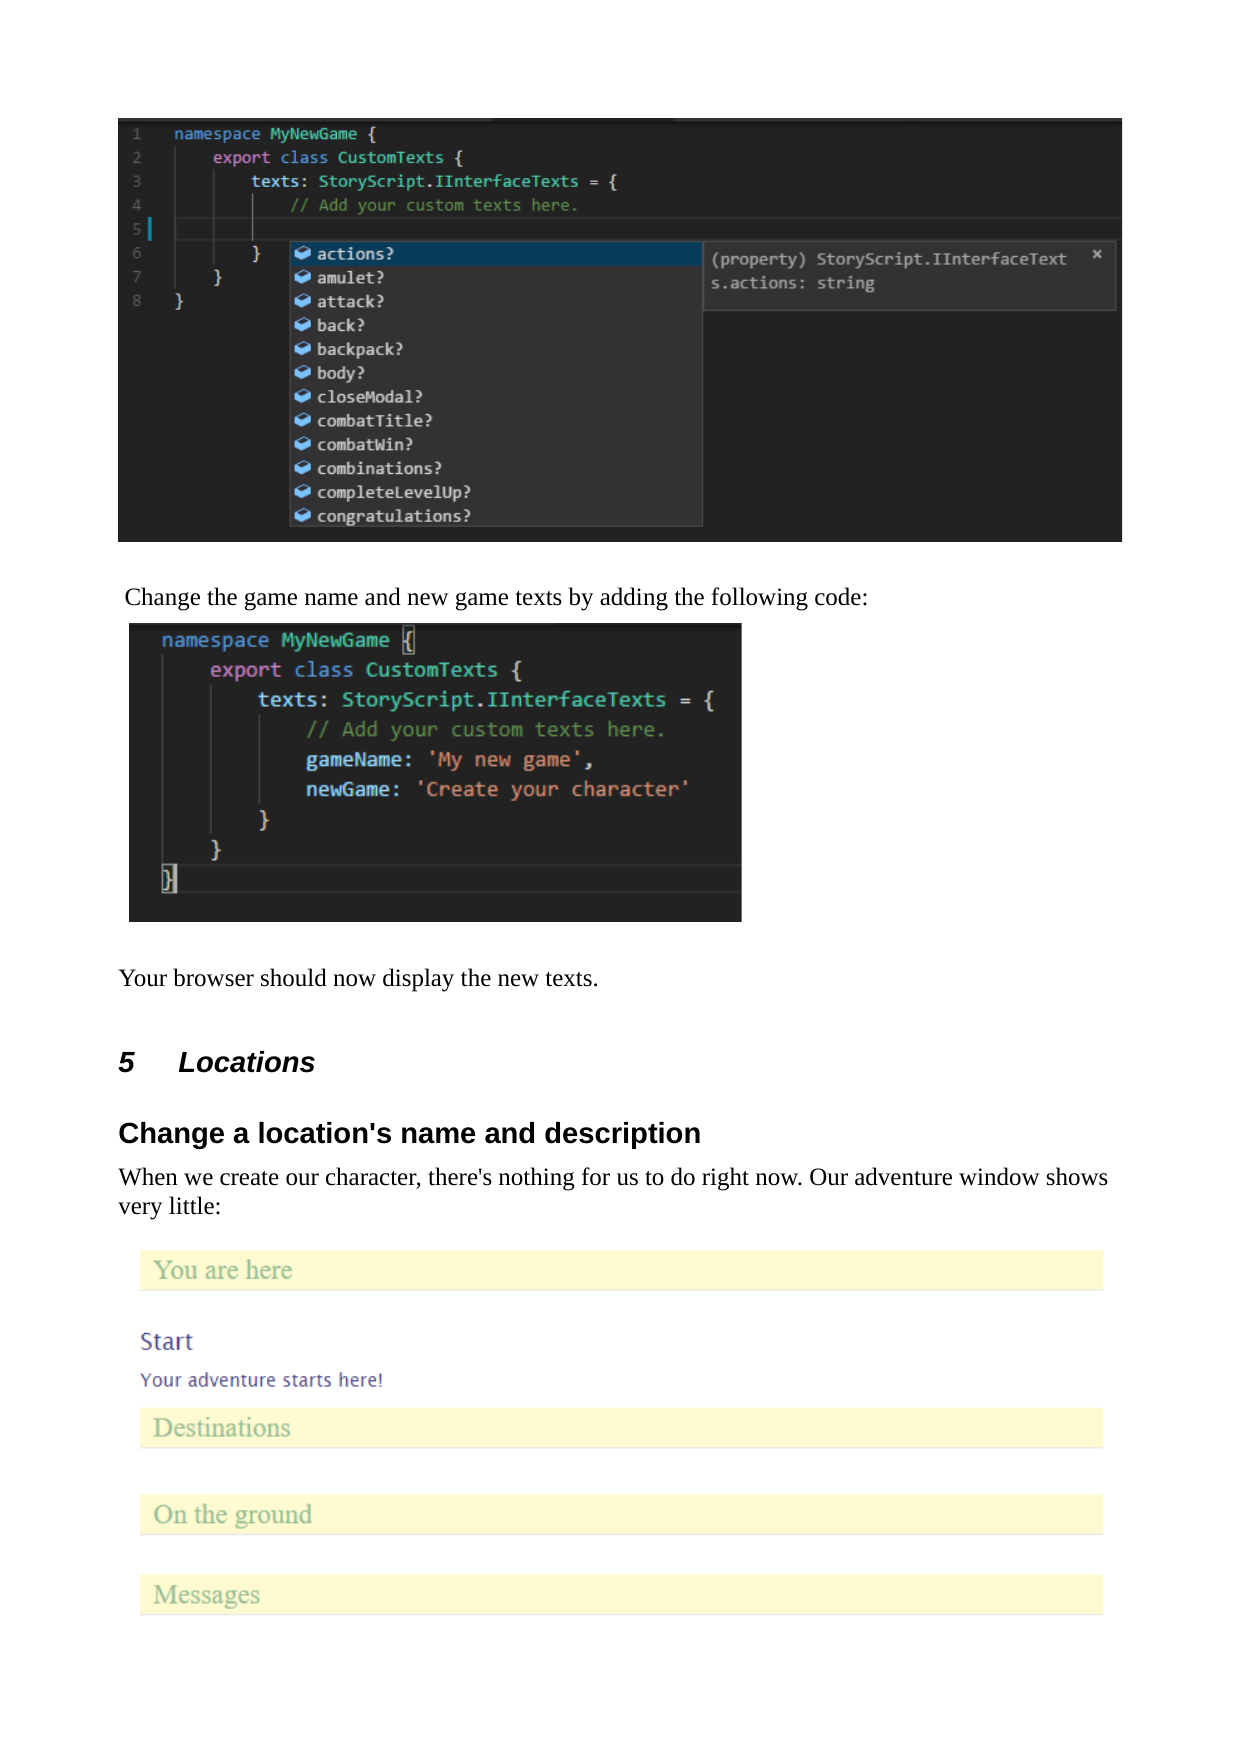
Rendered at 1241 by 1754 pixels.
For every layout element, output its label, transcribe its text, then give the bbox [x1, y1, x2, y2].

subtitle Change a location's name and description [118, 1116, 1122, 1150]
subtitle Locations [118, 1045, 1122, 1079]
text Your browser should now display the new texts. [118, 963, 1122, 991]
picture [118, 1241, 1123, 1668]
picture [118, 118, 1123, 542]
picture [129, 623, 742, 922]
text Change the game name and new game texts by adding the following code: [118, 582, 1122, 611]
text When we create our character, there's nothing for us to do right now. Our adventure window shows very little: [118, 1162, 1122, 1220]
